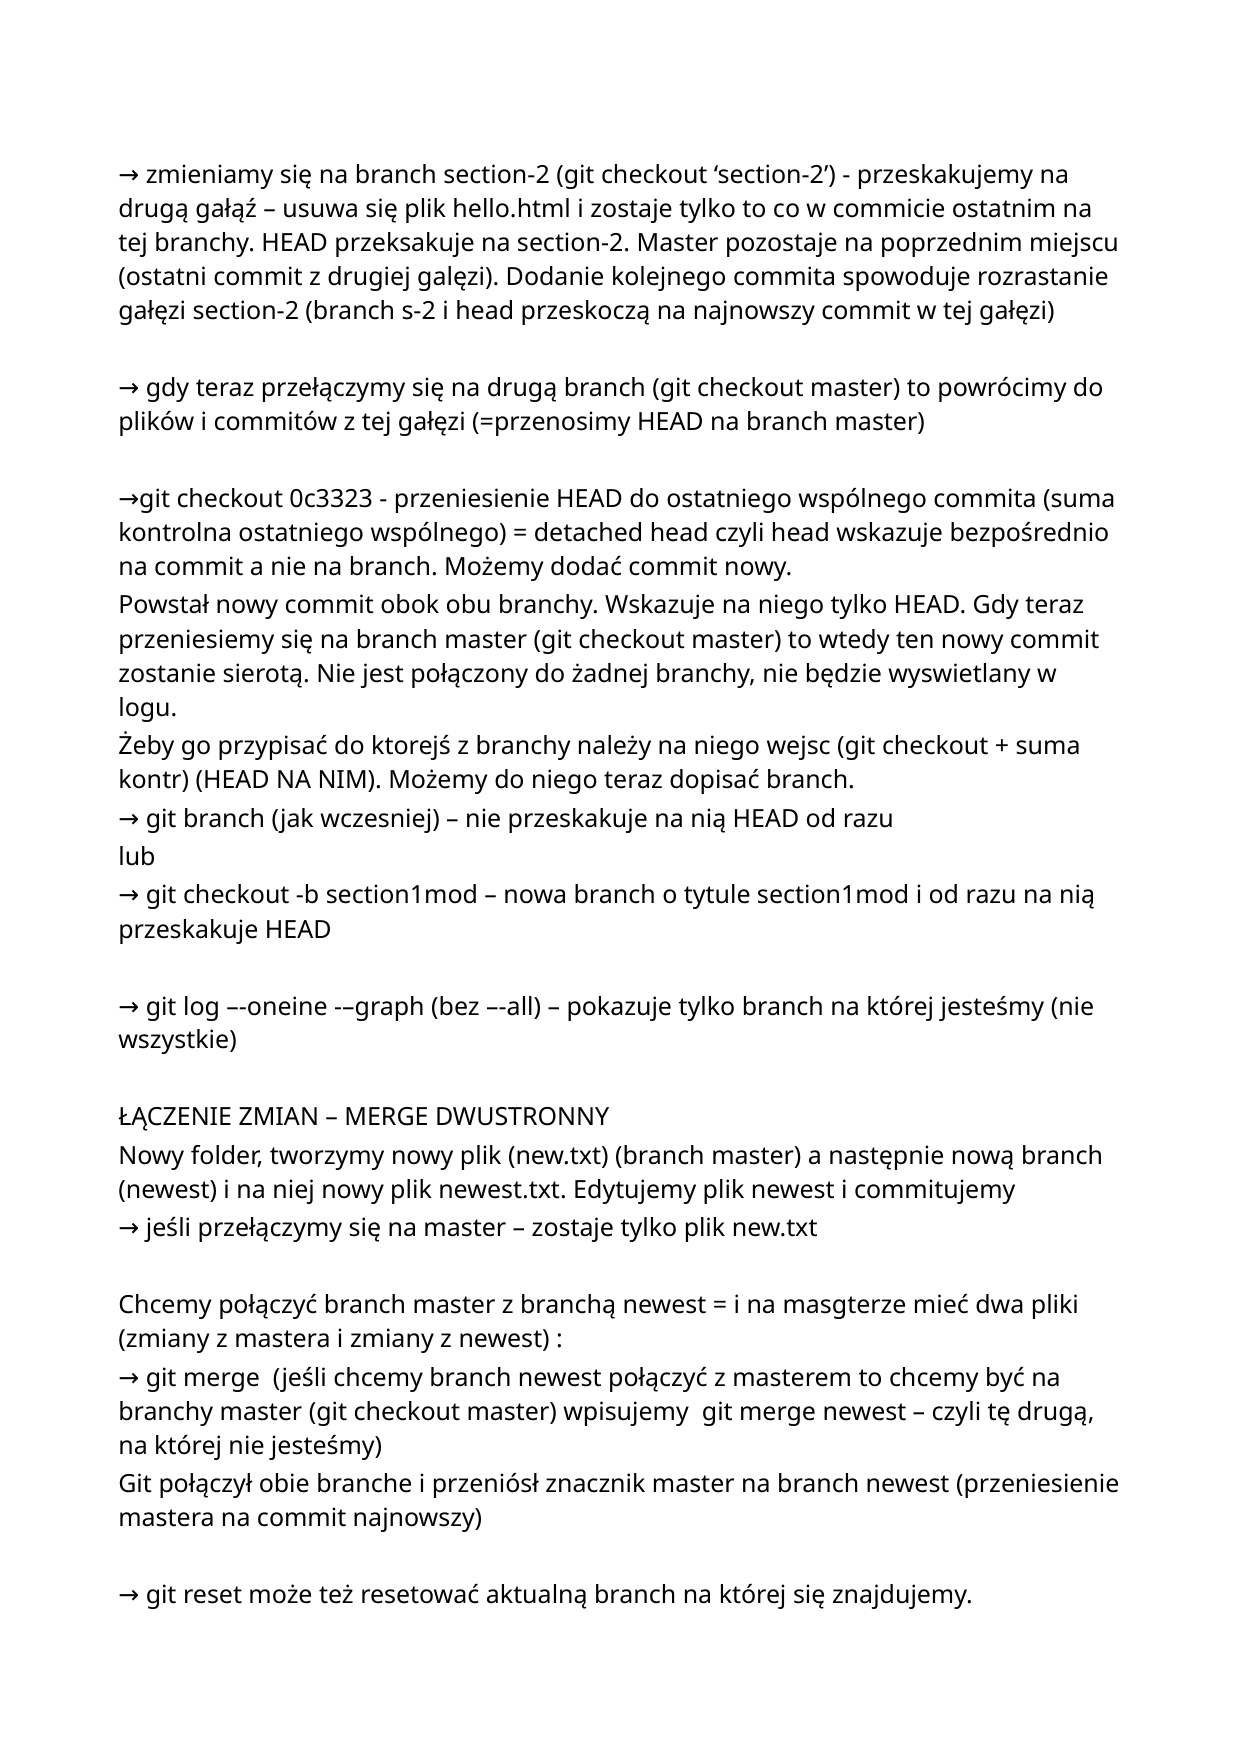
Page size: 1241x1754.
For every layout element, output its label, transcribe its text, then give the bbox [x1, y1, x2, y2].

text ŁĄCZENIE ZMIAN – MERGE DWUSTRONNY [118, 1099, 1122, 1137]
text → gdy teraz przełączymy się na drugą branch (git checkout master) to powrócimy do plików i commitów z tej gałęzi (=przenosimy HEAD na branch master) [118, 370, 1122, 442]
text → git branch (jak wczesniej) – nie przeskakuje na nią HEAD od razu [118, 800, 1122, 839]
text Nowy folder, tworzymy nowy plik (new.txt) (branch master) a następnie nową branch (newest) i na niej nowy plik newest.txt. Edytujemy plik newest i commitujemy [118, 1137, 1122, 1210]
text →git checkout 0c3323 - przeniesienie HEAD do ostatniego wspólnego commita (suma kontrolna ostatniego wspólnego) = detached head czyli head wskazuje bezpośrednio na commit a nie na branch. Możemy dodać commit nowy. [118, 481, 1122, 587]
text → git reset może też resetować aktualną branch na której się znajdujemy. [118, 1577, 1122, 1615]
text Powstał nowy commit obok obu branchy. Wskazuje na niego tylko HEAD. Gdy teraz przeniesiemy się na branch master (git checkout master) to wtedy ten nowy commit zostanie sierotą. Nie jest połączony do żadnej branchy, nie będzie wyswietlany w logu. [118, 587, 1122, 728]
text → git merge (jeśli chcemy branch newest połączyć z masterem to chcemy być na branchy master (git checkout master) wpisujemy git merge newest – czyli tę drugą, na której nie jesteśmy) [118, 1359, 1122, 1466]
text Chcemy połączyć branch master z branchą newest = i na masgterze mieć dwa pliki (zmiany z mastera i zmiany z newest) : [118, 1287, 1122, 1359]
text Żeby go przypisać do ktorejś z branchy należy na niego wejsc (git checkout + suma kontr) (HEAD NA NIM). Możemy do niego teraz dopisać branch. [118, 728, 1122, 800]
text → git log –-oneine -–graph (bez –-all) – pokazuje tylko branch na której jesteśmy (nie wszystkie) [118, 988, 1122, 1061]
text lub [118, 839, 1122, 877]
text → zmieniamy się na branch section-2 (git checkout ‘section-2’) - przeskakujemy na drugą gałąź – usuwa się plik hello.html i zostaje tylko to co w commicie ostatnim na tej branchy. HEAD przeksakuje na section-2. Master pozostaje na poprzednim miejscu (ostatni commit z drugiej galęzi). Dodanie kolejnego commita spowoduje rozrastanie gałęzi section-2 (branch s-2 i head przeskoczą na najnowszy commit w tej gałęzi) [118, 157, 1122, 331]
text → jeśli przełączymy się na master – zostaje tylko plik new.txt [118, 1210, 1122, 1248]
text Git połączył obie branche i przeniósł znacznik master na branch newest (przeniesienie mastera na commit najnowszy) [118, 1466, 1122, 1538]
text → git checkout -b section1mod – nowa branch o tytule section1mod i od razu na nią przeskakuje HEAD [118, 877, 1122, 950]
